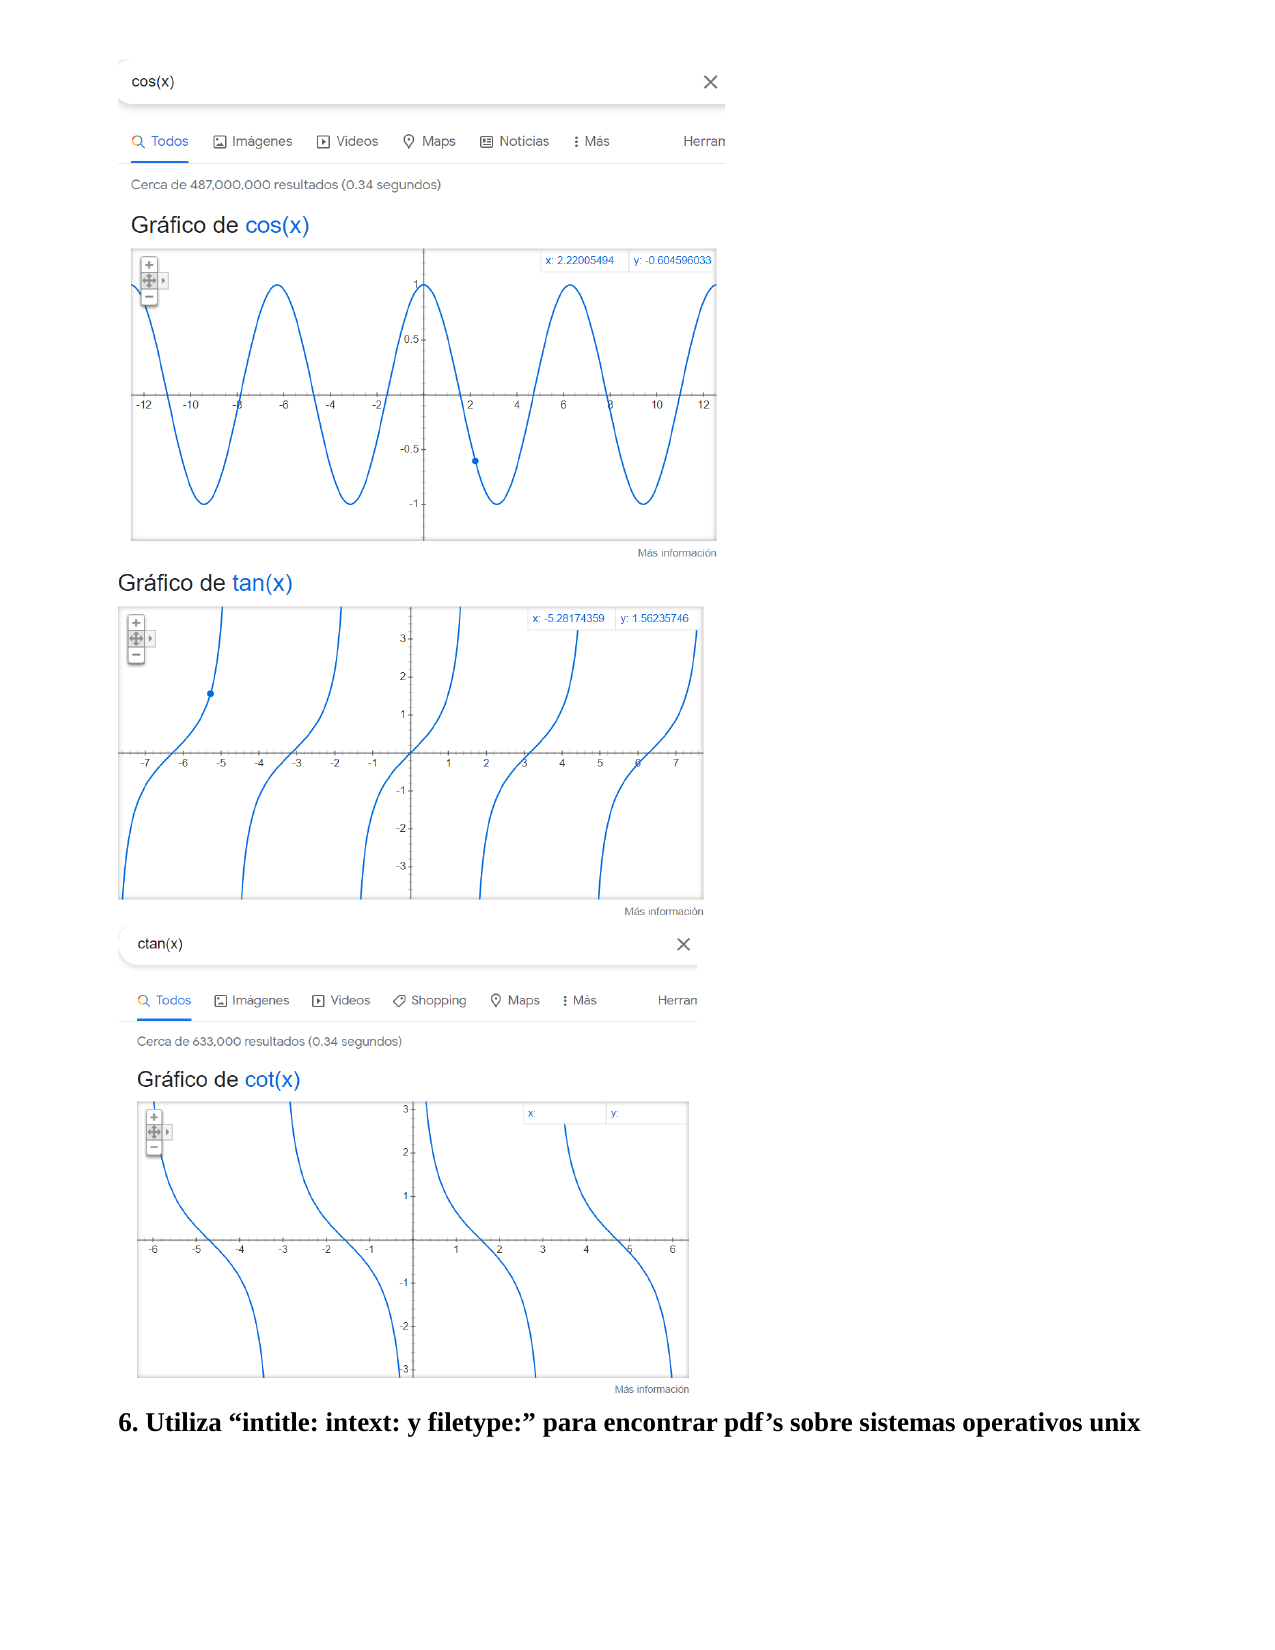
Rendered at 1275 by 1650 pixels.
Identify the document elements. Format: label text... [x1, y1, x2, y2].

text 6. Utiliza “intitle: intext: y filetype:” para encontrar pdf’s sobre sistemas operativos unix [118, 1406, 1205, 1437]
